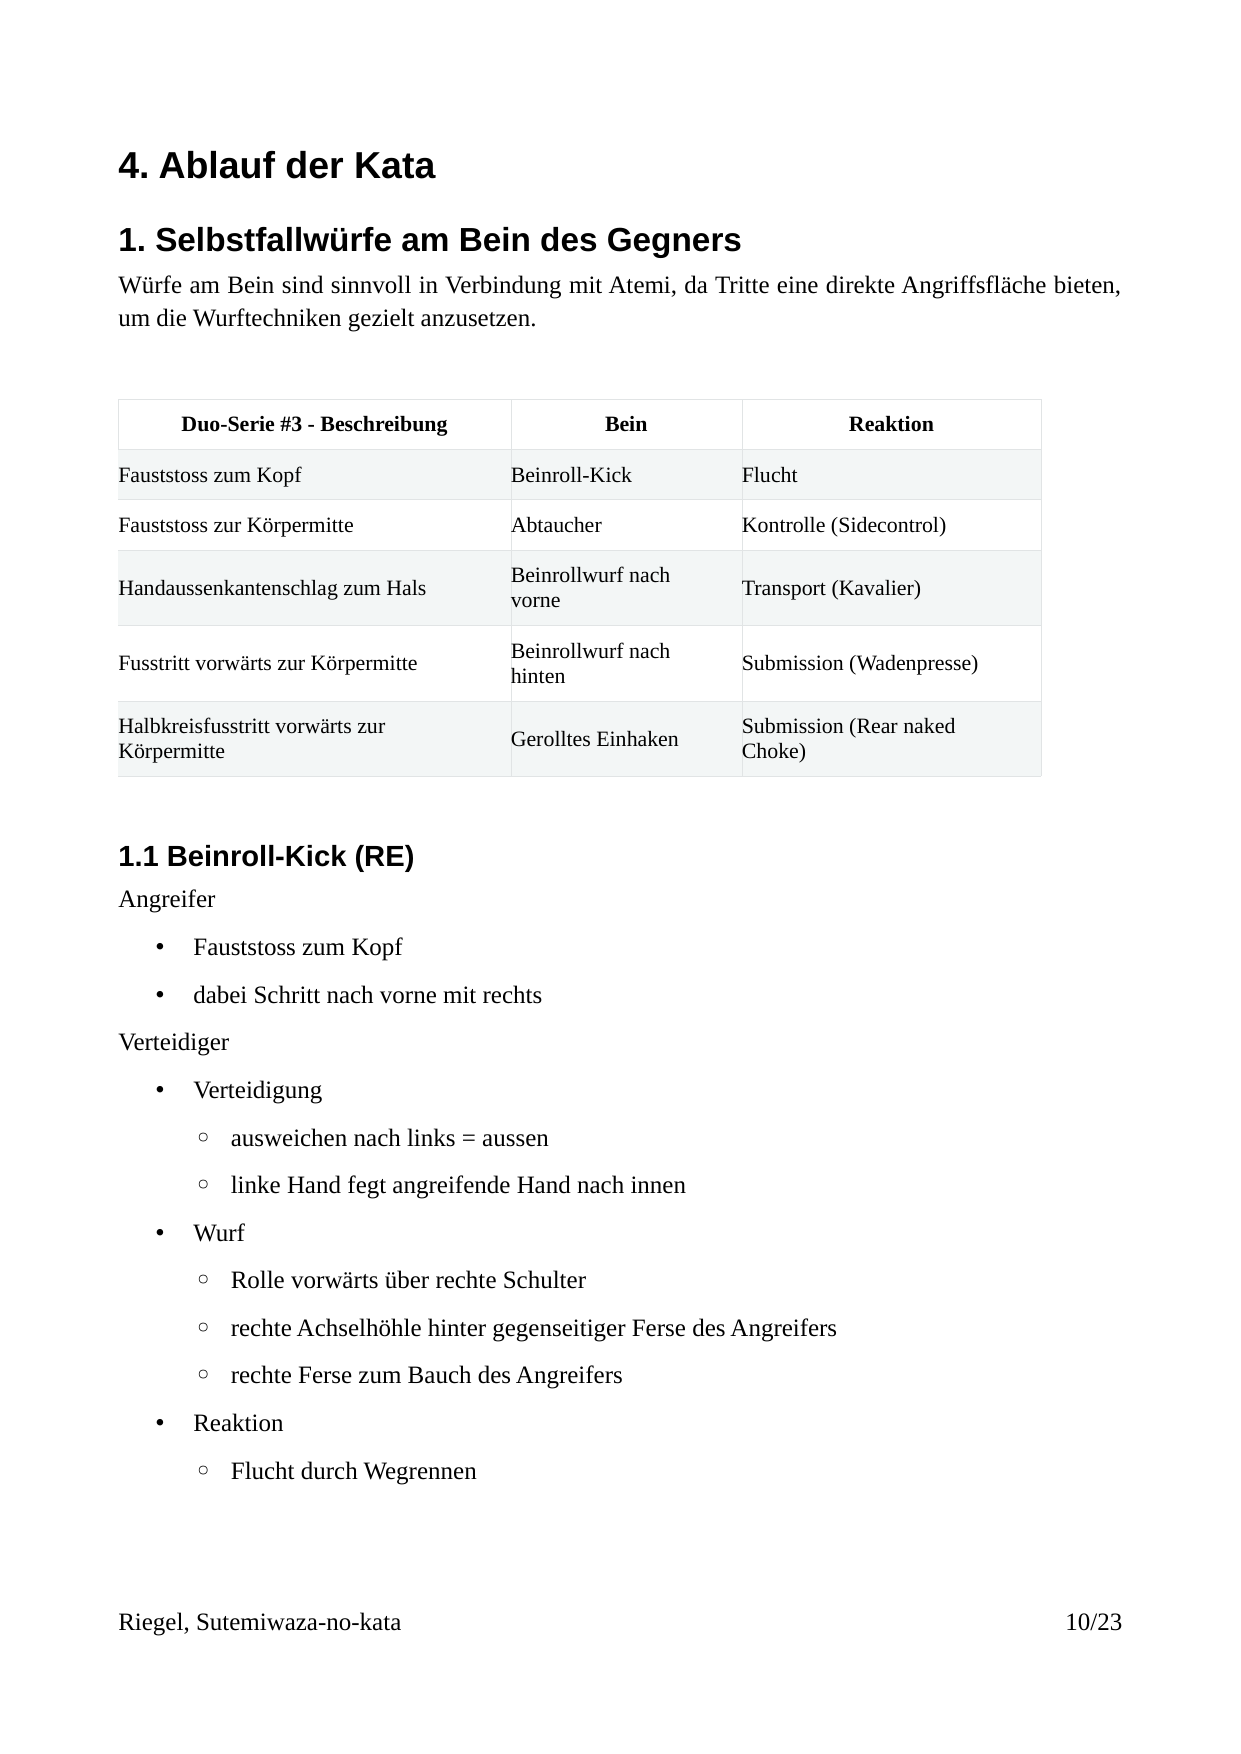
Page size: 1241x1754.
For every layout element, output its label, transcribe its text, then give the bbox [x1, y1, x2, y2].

table_cell Flucht [743, 450, 1041, 499]
table_cell Kontrolle (Sidecontrol) [743, 500, 1041, 550]
text Würfe am Bein sind sinnvoll in Verbindung mit Atemi, da Tritte eine direkte Angriffsfläche bieten, um die Wurftechniken gezielt anzusetzen. [118, 271, 1122, 332]
list Wurf [156, 1218, 1122, 1247]
list ausweichen nach links = aussen [193, 1123, 1122, 1151]
table_cell Submission (Wadenpresse) [743, 626, 1041, 701]
subtitle 1.1 Beinroll-Kick (RE) [118, 838, 1122, 872]
list Reaktion [156, 1408, 1122, 1437]
table_cell Fauststoss zur Körpermitte [118, 500, 511, 550]
list dabei Schritt nach vorne mit rechts [156, 980, 1122, 1008]
list Flucht durch Wegrennen [193, 1456, 1122, 1484]
table_cell Abtaucher [512, 500, 742, 550]
table_cell Gerolltes Einhaken [512, 702, 742, 776]
list rechte Achselhöhle hinter gegenseitiger Ferse des Angreifers [193, 1313, 1122, 1342]
table_header Duo-Serie #3 - Beschreibung [119, 400, 511, 449]
table_header Bein [512, 400, 742, 449]
table_cell Beinroll-Kick [512, 450, 742, 499]
table_cell Fauststoss zum Kopf [118, 450, 511, 499]
table_cell Submission (Rear naked Choke) [743, 702, 1041, 776]
table_cell Halbkreisfusstritt vorwärts zur Körpermitte [118, 702, 511, 776]
list Rolle vorwärts über rechte Schulter [193, 1265, 1122, 1294]
subtitle 1. Selbstfallwürfe am Bein des Gegners [118, 219, 1122, 258]
table_cell Transport (Kavalier) [743, 551, 1041, 625]
table_cell Beinrollwurf nach vorne [512, 551, 742, 625]
table_header Reaktion [743, 400, 1041, 449]
table_cell Beinrollwurf nach hinten [512, 626, 742, 701]
list Verteidigung [156, 1075, 1122, 1104]
table_cell Fusstritt vorwärts zur Körpermitte [118, 626, 511, 701]
table_cell Handaussenkantenschlag zum Hals [118, 551, 511, 625]
list rechte Ferse zum Bauch des Angreifers [193, 1361, 1122, 1389]
text Angreifer [118, 884, 1122, 913]
list Fauststoss zum Kopf [156, 932, 1122, 961]
text Verteidiger [118, 1027, 1122, 1056]
subtitle 4. Ablauf der Kata [118, 143, 1122, 186]
list linke Hand fegt angreifende Hand nach innen [193, 1170, 1122, 1199]
